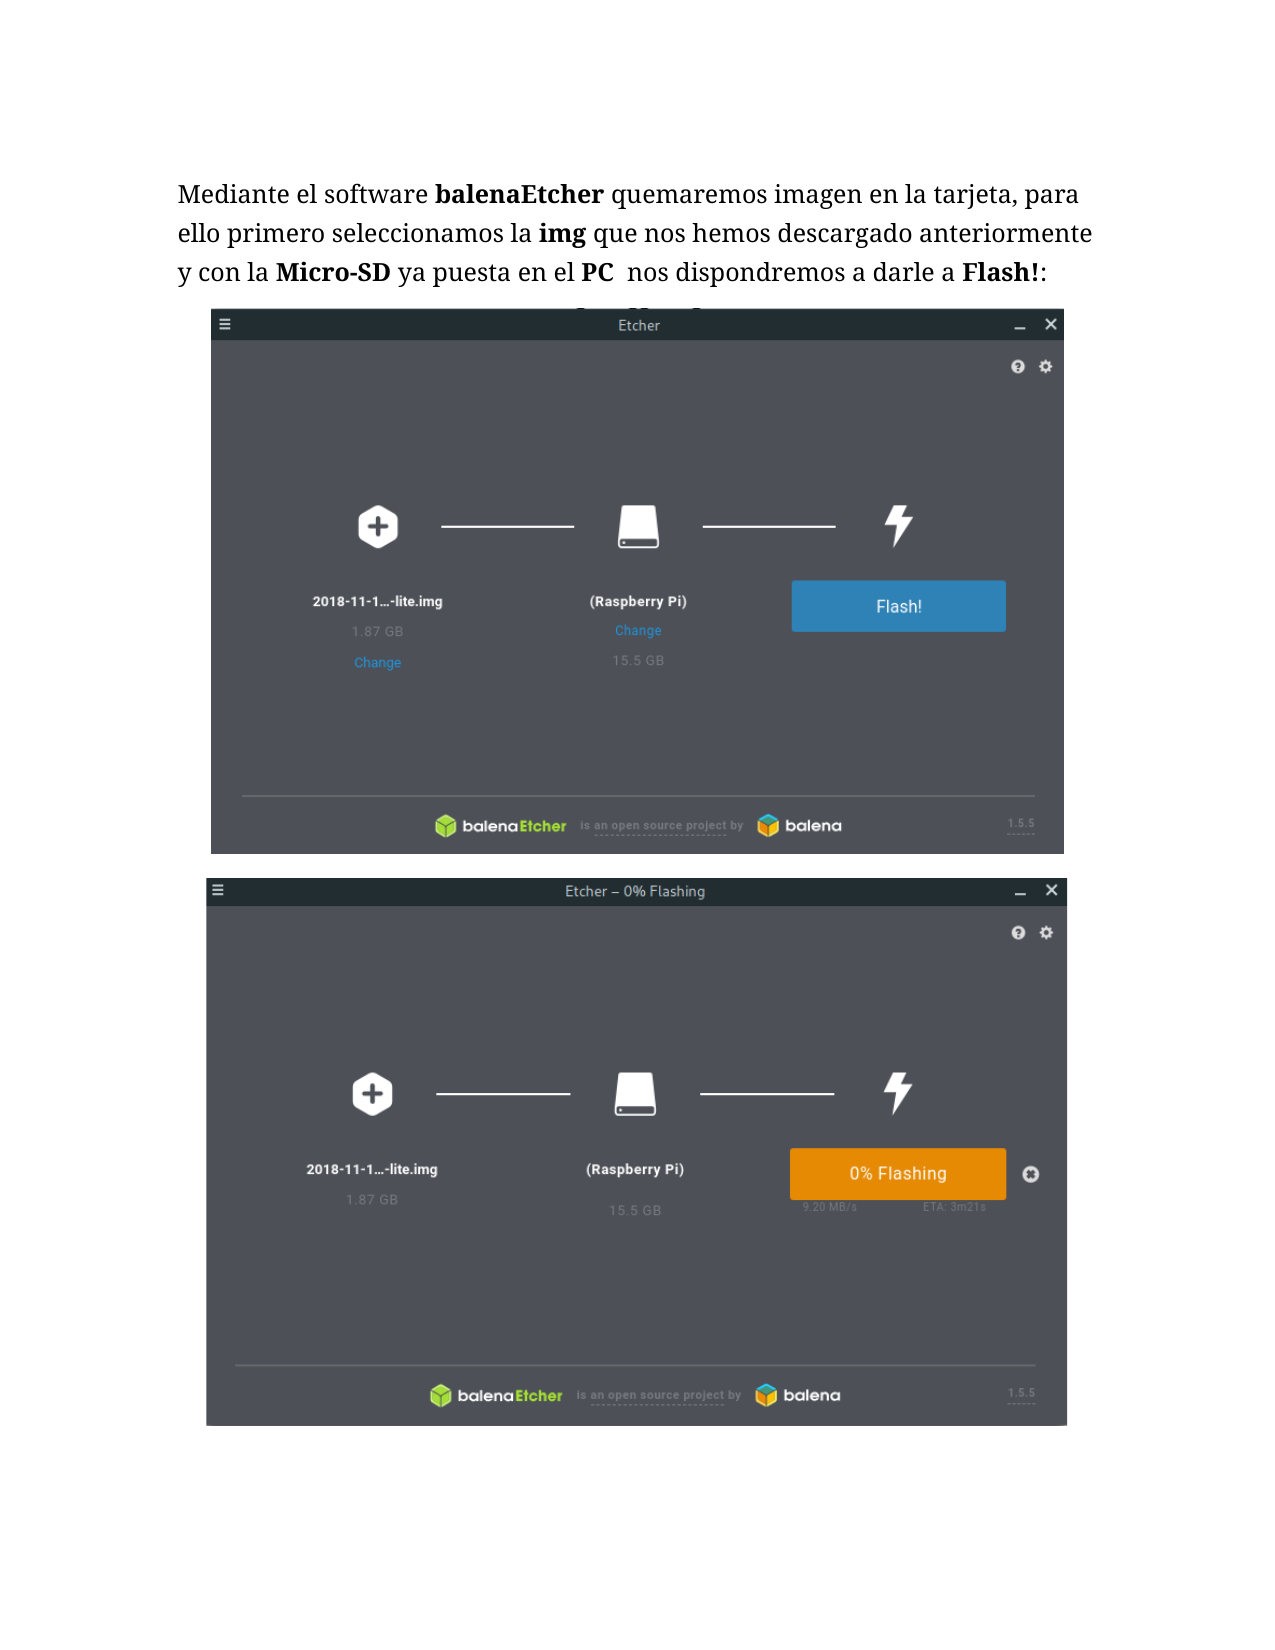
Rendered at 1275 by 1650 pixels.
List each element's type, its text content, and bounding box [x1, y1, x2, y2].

picture [206, 878, 1068, 1426]
picture [211, 308, 1064, 854]
text Mediante el software balenaEtcher quemaremos imagen en la tarjeta, para ello primero seleccionamos la img que nos hemos descargado anteriormente y con la Micro-SD ya puesta en el PC nos dispondremos a darle a Flash!: [177, 176, 1098, 289]
